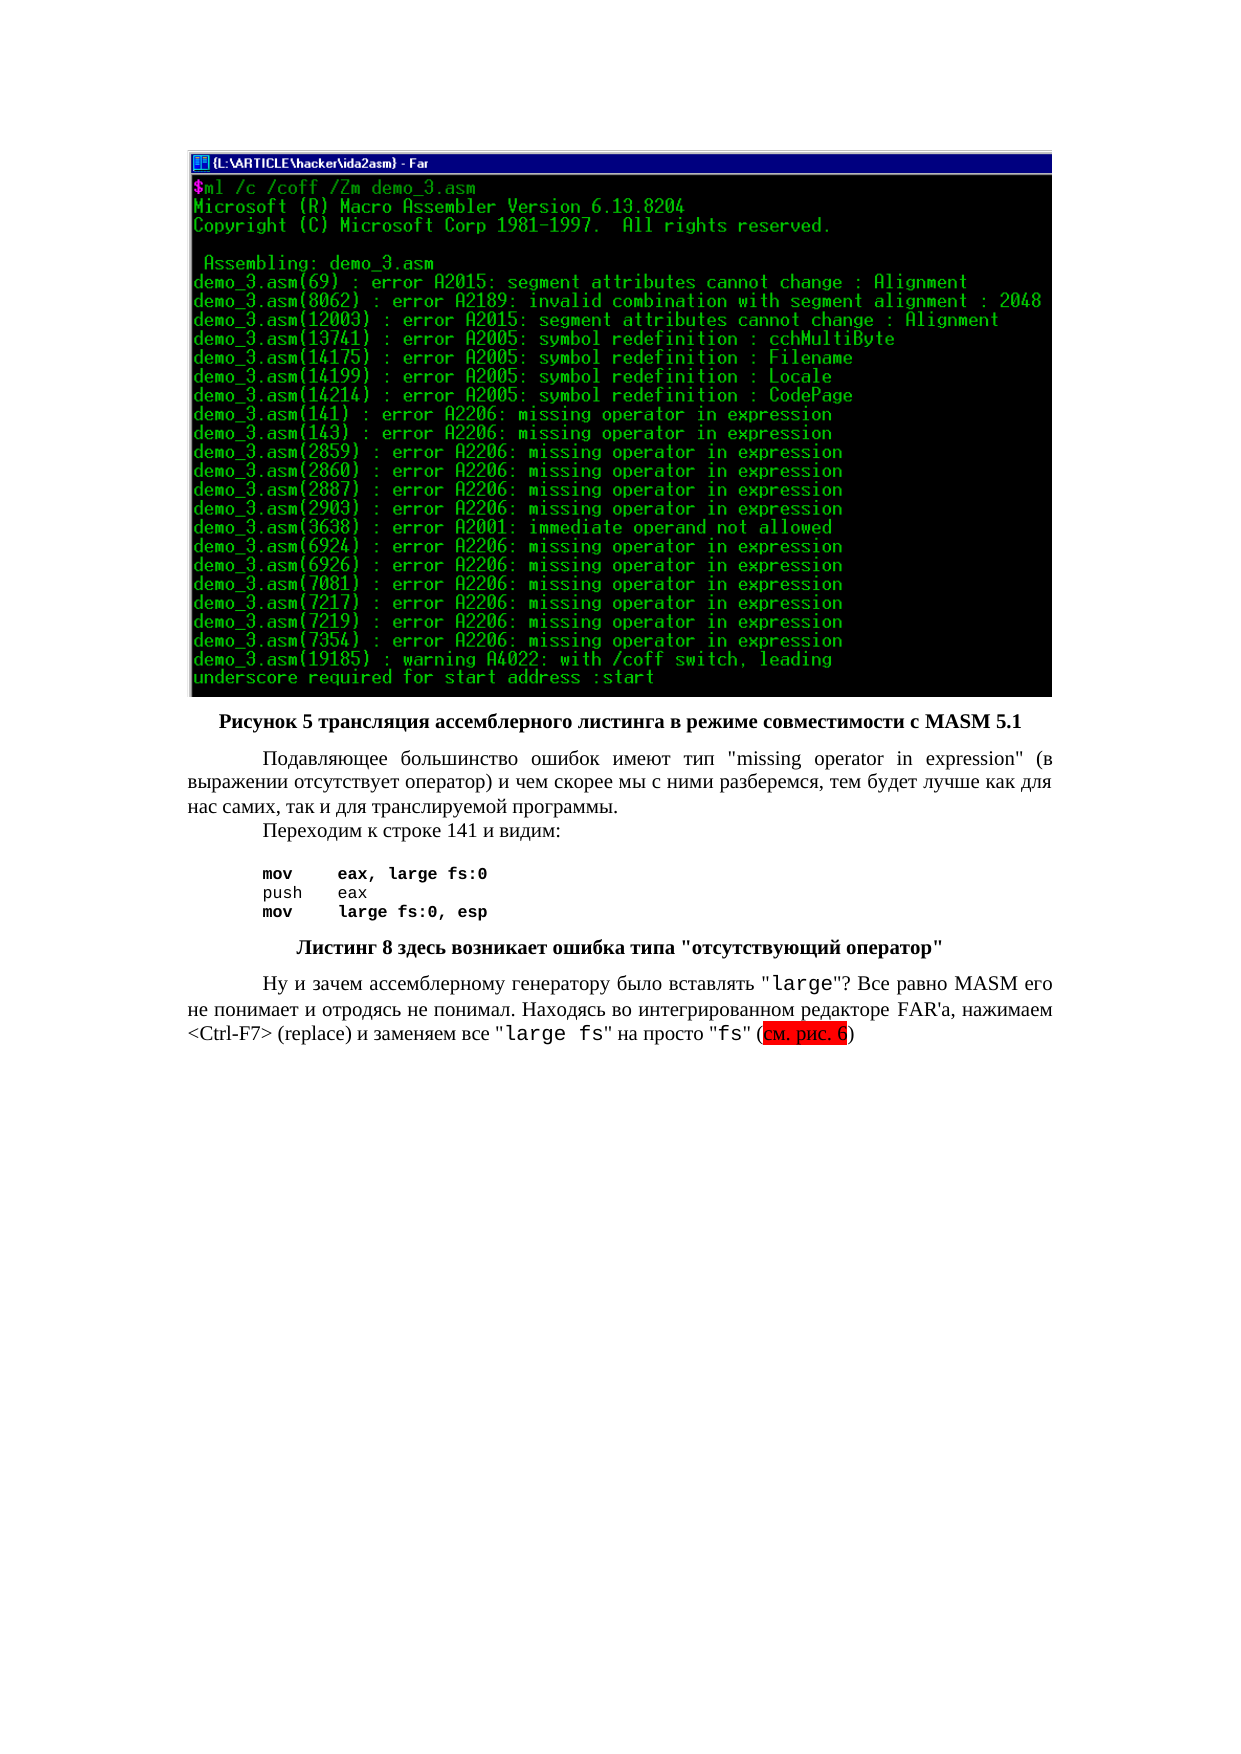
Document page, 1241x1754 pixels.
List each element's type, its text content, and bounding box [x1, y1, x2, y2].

picture [187, 150, 1052, 697]
text Подавляющее большинство ошибок имеют тип "missing operator in expression" (в выражении отсутствует оператор) и чем скорее мы с ними разберемся, тем будет лучше как для нас самих, так и для транслируемой программы. [187, 745, 1053, 818]
text Переходим к строке 141 и видим: [187, 818, 1053, 842]
text Листинг 8 здесь возникает ошибка типа "отсутствующий оператор" [187, 935, 1053, 959]
text push eax [187, 884, 1053, 903]
text mov large fs:0, esp [187, 903, 1053, 922]
text Ну и зачем ассемблерному генератору было вставлять "large"? Все равно MASM его не понимает и отродясь не понимал. Находясь во интегрированном редакторе FAR'а, нажимаем <Ctrl-F7> (replace) и заменяем все "large fs" на просто "fs" (см. рис. 6) [187, 971, 1053, 1047]
text Рисунок 5 трансляция ассемблерного листинга в режиме совместимости с MASM 5.1 [187, 709, 1053, 733]
text mov eax, large fs:0 [187, 866, 1053, 884]
